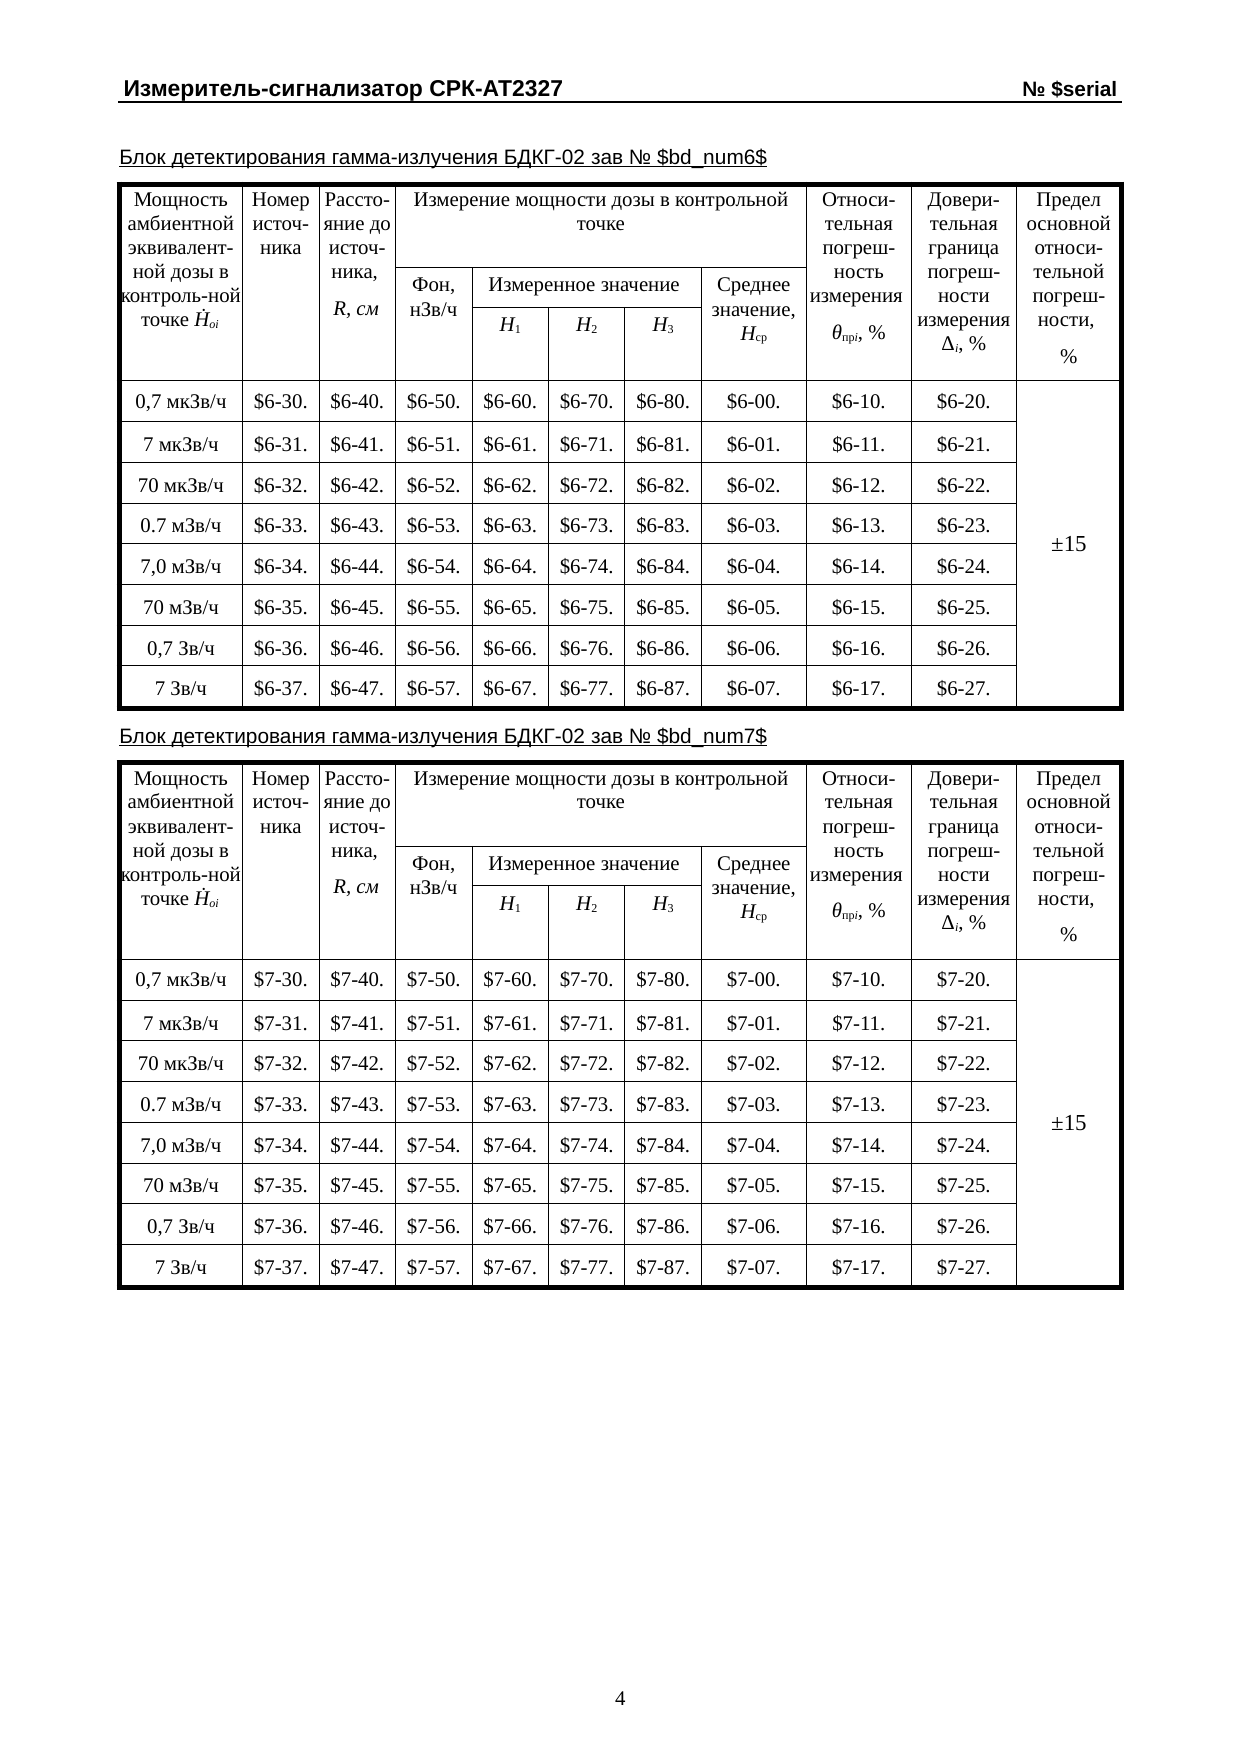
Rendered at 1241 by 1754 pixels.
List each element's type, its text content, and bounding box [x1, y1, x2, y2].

table_cell $7-40. [320, 960, 395, 999]
table_cell 7 Зв/ч [122, 1245, 242, 1285]
table_cell $7-82. [625, 1041, 701, 1081]
table_cell $7-30. [243, 960, 319, 999]
table_cell H2 [549, 886, 624, 959]
table_cell Относи-тельная погреш-ность измерения θпрi, % [807, 187, 911, 380]
table_cell $7-37. [243, 1245, 319, 1285]
table_cell 70 мЗв/ч [122, 585, 242, 624]
table_cell $7-43. [320, 1082, 395, 1122]
table_cell Мощность амбиентной эквивалент-ной дозы в контроль-ной точке Ḣoi [122, 187, 242, 380]
table_cell $7-27. [912, 1245, 1016, 1285]
table_cell $7-01. [702, 1001, 806, 1040]
table_cell $7-67. [473, 1245, 548, 1285]
table_cell $7-74. [549, 1123, 624, 1162]
table_cell $6-75. [549, 585, 624, 624]
table_cell $7-60. [473, 960, 548, 999]
table_cell Номер источ-ника [243, 765, 319, 959]
table_cell 7 мкЗв/ч [122, 1001, 242, 1040]
table_header Блок детектирования гамма-излучения БДКГ-02 зав № $bd_num7$ [119, 711, 1121, 760]
table_cell H1 [473, 308, 548, 380]
table_cell $6-04. [702, 544, 806, 584]
table_cell ±15 [1017, 381, 1119, 706]
table_cell $6-54. [396, 544, 472, 584]
table_cell $7-00. [702, 960, 806, 999]
table_cell Среднее значение, Hср [702, 847, 806, 959]
table_cell Номер источ-ника [243, 187, 319, 380]
table_cell $7-61. [473, 1001, 548, 1040]
table_cell $7-24. [912, 1123, 1016, 1162]
table_cell Фон, нЗв/ч [396, 268, 472, 380]
table_cell $6-44. [320, 544, 395, 584]
table_cell $7-13. [807, 1082, 911, 1122]
table_cell $7-46. [320, 1204, 395, 1244]
table_cell $6-63. [473, 504, 548, 543]
table_cell $7-52. [396, 1041, 472, 1081]
table_cell $7-25. [912, 1164, 1016, 1203]
table_cell Предел основной относи-тельной погреш-ности, % [1017, 765, 1119, 959]
table_cell $6-34. [243, 544, 319, 584]
table_cell $6-83. [625, 504, 701, 543]
table_cell $7-50. [396, 960, 472, 999]
table_cell $6-74. [549, 544, 624, 584]
table_cell $7-57. [396, 1245, 472, 1285]
table_cell $6-43. [320, 504, 395, 543]
table_cell $7-33. [243, 1082, 319, 1122]
table_cell $7-26. [912, 1204, 1016, 1244]
table_cell $6-20. [912, 381, 1016, 421]
table_cell $7-36. [243, 1204, 319, 1244]
table_cell $6-65. [473, 585, 548, 624]
table_cell $6-02. [702, 463, 806, 502]
table_cell 70 мЗв/ч [122, 1164, 242, 1203]
table_cell ±15 [1017, 960, 1119, 1285]
table_cell $6-01. [702, 422, 806, 462]
table_cell $7-17. [807, 1245, 911, 1285]
table_cell $6-31. [243, 422, 319, 462]
table_cell $7-70. [549, 960, 624, 999]
table_cell $6-62. [473, 463, 548, 502]
table_cell $6-86. [625, 626, 701, 665]
table_cell $6-64. [473, 544, 548, 584]
table_cell $7-23. [912, 1082, 1016, 1122]
table_cell 70 мкЗв/ч [122, 1041, 242, 1081]
table_cell $7-66. [473, 1204, 548, 1244]
table_cell Рассто-яние до источ-ника, R, см [320, 765, 395, 959]
table_cell $7-07. [702, 1245, 806, 1285]
table_cell $7-86. [625, 1204, 701, 1244]
table_cell 0,7 Зв/ч [122, 626, 242, 665]
table_cell $7-41. [320, 1001, 395, 1040]
table_cell 7 мкЗв/ч [122, 422, 242, 462]
table_cell $7-04. [702, 1123, 806, 1162]
table_cell Мощность амбиентной эквивалент-ной дозы в контроль-ной точке Ḣoi [122, 765, 242, 959]
table_cell $7-44. [320, 1123, 395, 1162]
table_cell 7,0 мЗв/ч [122, 1123, 242, 1162]
table_cell Фон, нЗв/ч [396, 847, 472, 959]
table_cell $6-60. [473, 381, 548, 421]
table_cell $7-16. [807, 1204, 911, 1244]
table_cell $6-23. [912, 504, 1016, 543]
table_cell 0,7 мкЗв/ч [122, 381, 242, 421]
table_cell $6-05. [702, 585, 806, 624]
table_cell $6-55. [396, 585, 472, 624]
table_cell $6-77. [549, 666, 624, 706]
table_cell $6-46. [320, 626, 395, 665]
table_cell $7-63. [473, 1082, 548, 1122]
table_cell $6-56. [396, 626, 472, 665]
table_cell $6-12. [807, 463, 911, 502]
table_cell Измеренное значение [473, 847, 701, 885]
table_cell $6-57. [396, 666, 472, 706]
table_cell H3 [625, 886, 701, 959]
table_cell $6-06. [702, 626, 806, 665]
table_cell H1 [473, 886, 548, 959]
table_cell $7-81. [625, 1001, 701, 1040]
table_cell $6-52. [396, 463, 472, 502]
table_cell $7-75. [549, 1164, 624, 1203]
table_cell $6-07. [702, 666, 806, 706]
table_cell $6-37. [243, 666, 319, 706]
table_cell 70 мкЗв/ч [122, 463, 242, 502]
table_cell $7-87. [625, 1245, 701, 1285]
table_cell Измерение мощности дозы в контрольной точке [396, 765, 806, 846]
table_cell Измеренное значение [473, 268, 701, 307]
table_cell $6-61. [473, 422, 548, 462]
table_cell $7-12. [807, 1041, 911, 1081]
table_cell $7-53. [396, 1082, 472, 1122]
table_cell Довери-тельная граница погреш-ности измерения Δi, % [912, 187, 1016, 380]
table_cell $6-66. [473, 626, 548, 665]
table_cell $6-40. [320, 381, 395, 421]
table_cell $7-65. [473, 1164, 548, 1203]
table_cell Рассто-яние до источ-ника, R, см [320, 187, 395, 380]
table_cell $6-81. [625, 422, 701, 462]
table_cell $6-45. [320, 585, 395, 624]
table_cell $6-70. [549, 381, 624, 421]
table_cell $6-17. [807, 666, 911, 706]
table_cell $7-22. [912, 1041, 1016, 1081]
table_cell $6-32. [243, 463, 319, 502]
table_cell $6-80. [625, 381, 701, 421]
table_cell $7-62. [473, 1041, 548, 1081]
table_cell $7-20. [912, 960, 1016, 999]
table_cell 0,7 мкЗв/ч [122, 960, 242, 999]
table_cell $7-06. [702, 1204, 806, 1244]
table_cell $6-53. [396, 504, 472, 543]
table_cell 0.7 мЗв/ч [122, 504, 242, 543]
table_cell $7-51. [396, 1001, 472, 1040]
table_cell $7-05. [702, 1164, 806, 1203]
table_cell $7-77. [549, 1245, 624, 1285]
table_cell $6-35. [243, 585, 319, 624]
table_cell $6-14. [807, 544, 911, 584]
table_cell $6-33. [243, 504, 319, 543]
table_cell $6-22. [912, 463, 1016, 502]
table_cell $7-32. [243, 1041, 319, 1081]
table_cell $7-02. [702, 1041, 806, 1081]
table_cell $6-26. [912, 626, 1016, 665]
table_cell $6-15. [807, 585, 911, 624]
table_cell $7-31. [243, 1001, 319, 1040]
table_cell $7-11. [807, 1001, 911, 1040]
table_cell $7-73. [549, 1082, 624, 1122]
table_cell $7-83. [625, 1082, 701, 1122]
table_cell $6-41. [320, 422, 395, 462]
table_cell $6-42. [320, 463, 395, 502]
table_cell $6-73. [549, 504, 624, 543]
table_header Блок детектирования гамма-излучения БДКГ-02 зав № $bd_num6$ [119, 133, 1121, 182]
table_cell $6-36. [243, 626, 319, 665]
table_cell $6-00. [702, 381, 806, 421]
table_cell 7,0 мЗв/ч [122, 544, 242, 584]
table_cell $6-82. [625, 463, 701, 502]
table_cell $6-27. [912, 666, 1016, 706]
table_cell $6-24. [912, 544, 1016, 584]
table_cell $6-03. [702, 504, 806, 543]
table_cell $7-71. [549, 1001, 624, 1040]
table_cell H2 [549, 308, 624, 380]
table_cell $7-80. [625, 960, 701, 999]
table_cell $6-85. [625, 585, 701, 624]
table_cell $6-11. [807, 422, 911, 462]
table_cell $7-10. [807, 960, 911, 999]
table_cell $7-15. [807, 1164, 911, 1203]
table_cell $6-30. [243, 381, 319, 421]
table_cell $7-35. [243, 1164, 319, 1203]
table_cell 0.7 мЗв/ч [122, 1082, 242, 1122]
table_cell $6-84. [625, 544, 701, 584]
table_cell $7-85. [625, 1164, 701, 1203]
table_cell Предел основной относи-тельной погреш-ности, % [1017, 187, 1119, 380]
table_cell $6-87. [625, 666, 701, 706]
table_cell $7-21. [912, 1001, 1016, 1040]
table_cell $6-51. [396, 422, 472, 462]
table_cell Измерение мощности дозы в контрольной точке [396, 187, 806, 267]
table_cell $6-50. [396, 381, 472, 421]
table_cell 0,7 Зв/ч [122, 1204, 242, 1244]
table_cell $7-72. [549, 1041, 624, 1081]
table_cell $7-47. [320, 1245, 395, 1285]
table_cell $6-13. [807, 504, 911, 543]
table_cell $7-34. [243, 1123, 319, 1162]
table_cell $7-84. [625, 1123, 701, 1162]
table_cell Довери-тельная граница погреш-ности измерения Δi, % [912, 765, 1016, 959]
table_cell $6-76. [549, 626, 624, 665]
table_cell $6-10. [807, 381, 911, 421]
table_cell $6-67. [473, 666, 548, 706]
table_cell $7-45. [320, 1164, 395, 1203]
table_cell Среднее значение, Hср [702, 268, 806, 380]
table_cell $7-14. [807, 1123, 911, 1162]
table_cell $6-71. [549, 422, 624, 462]
table_cell $6-25. [912, 585, 1016, 624]
table_cell Относи-тельная погреш-ность измерения θпрi, % [807, 765, 911, 959]
table_cell H3 [625, 308, 701, 380]
table_cell $7-42. [320, 1041, 395, 1081]
table_cell $7-76. [549, 1204, 624, 1244]
table_cell $6-47. [320, 666, 395, 706]
table_cell $6-21. [912, 422, 1016, 462]
table_cell $7-55. [396, 1164, 472, 1203]
table_cell 7 Зв/ч [122, 666, 242, 706]
table_cell $6-16. [807, 626, 911, 665]
table_cell $7-03. [702, 1082, 806, 1122]
table_cell $7-54. [396, 1123, 472, 1162]
table_cell $6-72. [549, 463, 624, 502]
table_cell $7-64. [473, 1123, 548, 1162]
table_cell $7-56. [396, 1204, 472, 1244]
